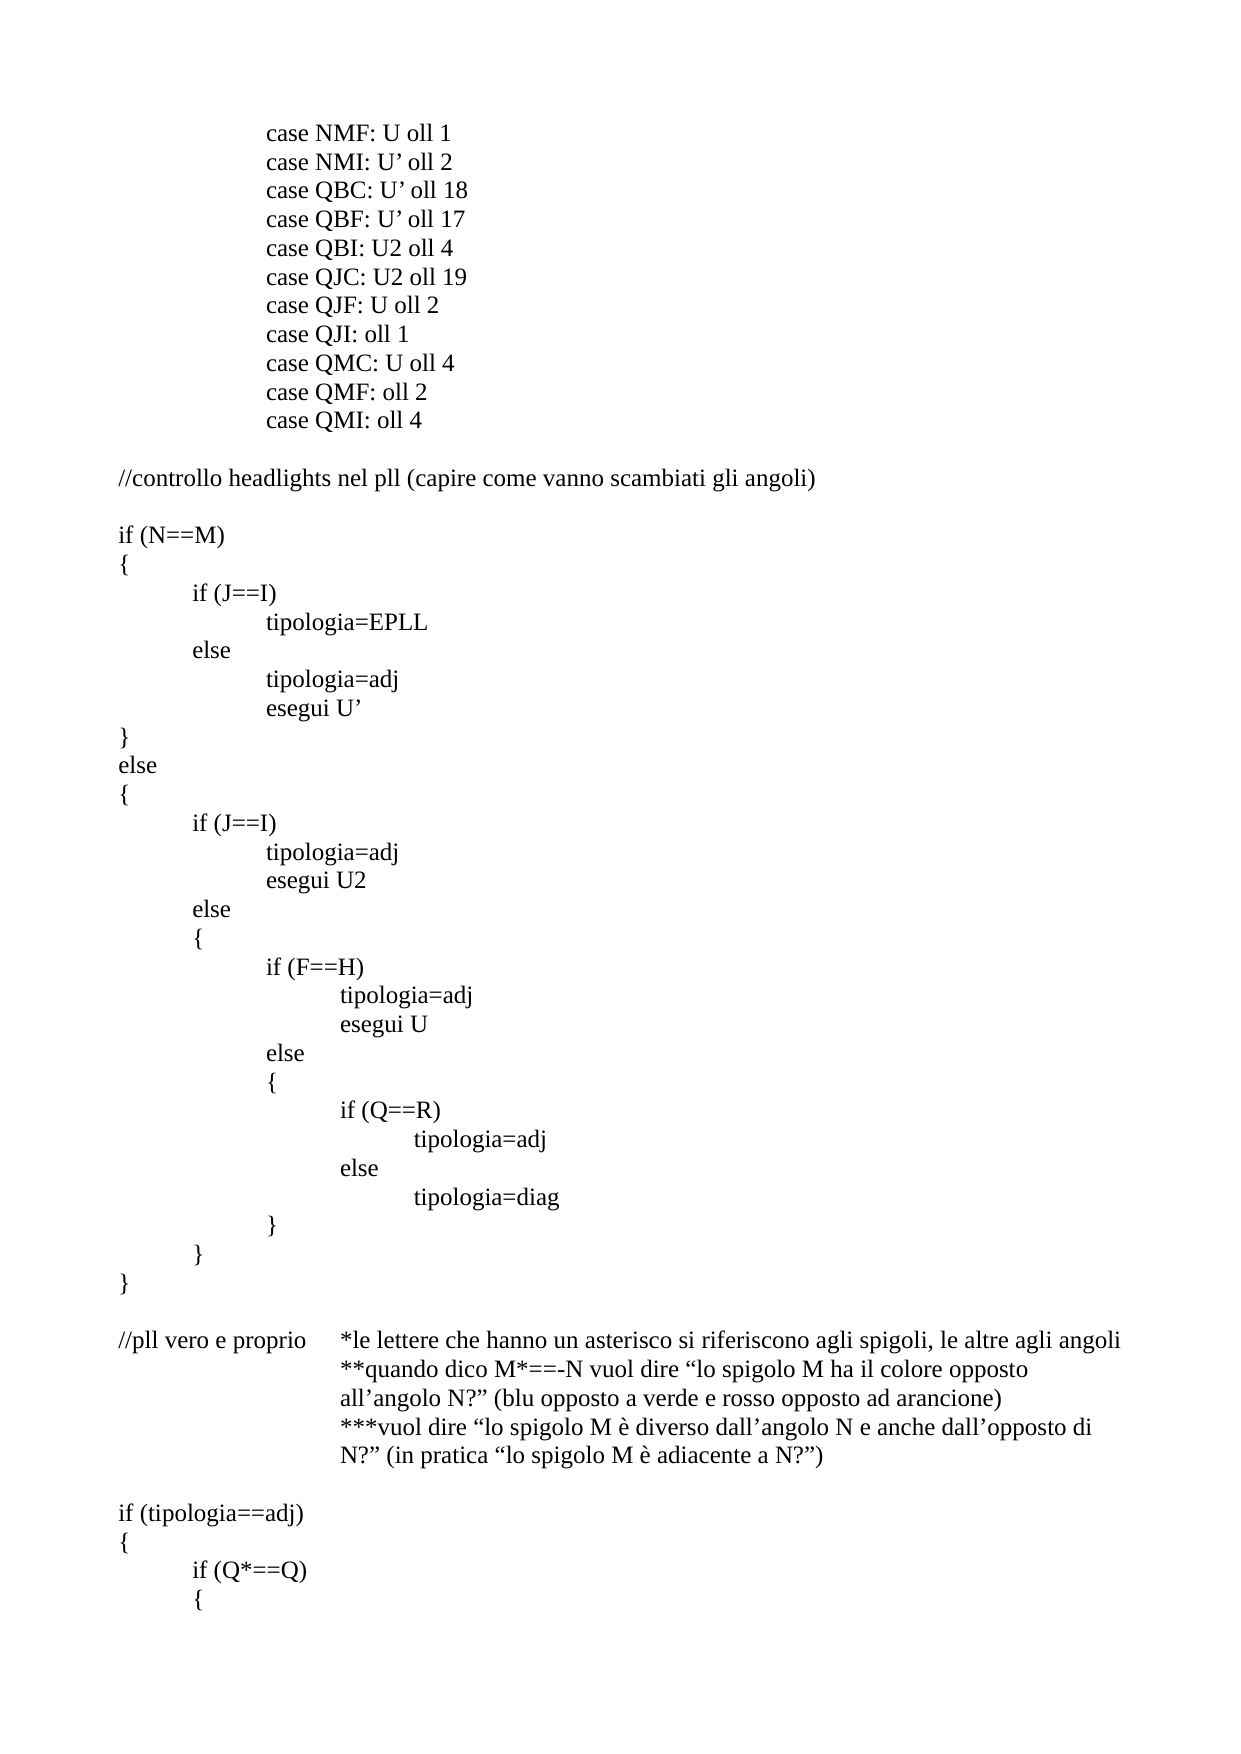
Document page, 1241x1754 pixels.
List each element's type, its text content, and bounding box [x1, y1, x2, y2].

text { [118, 1527, 1122, 1556]
text } [118, 1239, 1122, 1268]
text else [118, 1153, 1122, 1182]
text tipologia=adj [118, 981, 1122, 1009]
text tipologia=adj [118, 664, 1122, 693]
text if (Q*==Q) [118, 1556, 1122, 1584]
text if (tipologia==adj) [118, 1498, 1122, 1527]
text tipologia=diag [118, 1182, 1122, 1211]
text if (J==I) [118, 808, 1122, 837]
text case QBI: U2 oll 4 [118, 233, 1122, 262]
text esegui U’ [118, 693, 1122, 722]
text case QMI: oll 4 [118, 406, 1122, 434]
text { [118, 1584, 1122, 1613]
text { [118, 779, 1122, 808]
text tipologia=adj [118, 1124, 1122, 1153]
text case NMI: U’ oll 2 [118, 147, 1122, 176]
text case NMF: U oll 1 [118, 118, 1122, 147]
text case QJF: U oll 2 [118, 291, 1122, 319]
text //controllo headlights nel pll (capire come vanno scambiati gli angoli) [118, 463, 1122, 492]
text if (F==H) [118, 952, 1122, 981]
text if (J==I) [118, 578, 1122, 607]
text esegui U [118, 1009, 1122, 1038]
text } [118, 1211, 1122, 1239]
text case QJI: oll 1 [118, 319, 1122, 348]
text else [118, 751, 1122, 779]
text case QMF: oll 2 [118, 377, 1122, 406]
text //pll vero e proprio *le lettere che hanno un asterisco si riferiscono agli spigoli, le altre agli angoli [118, 1326, 1122, 1354]
text tipologia=adj [118, 837, 1122, 866]
text else [118, 894, 1122, 923]
text else [118, 1038, 1122, 1067]
text case QBF: U’ oll 17 [118, 204, 1122, 233]
text tipologia=EPLL [118, 607, 1122, 636]
text esegui U2 [118, 866, 1122, 894]
text **quando dico M*==-N vuol dire “lo spigolo M ha il colore opposto all’angolo N?” (blu opposto a verde e rosso opposto ad arancione) [118, 1354, 1122, 1412]
text case QBC: U’ oll 18 [118, 176, 1122, 204]
text ***vuol dire “lo spigolo M è diverso dall’angolo N e anche dall’opposto di N?” (in pratica “lo spigolo M è adiacente a N?”) [118, 1412, 1122, 1469]
text } [118, 722, 1122, 751]
text else [118, 636, 1122, 664]
text if (Q==R) [118, 1096, 1122, 1124]
text if (N==M) [118, 521, 1122, 549]
text case QJC: U2 oll 19 [118, 262, 1122, 291]
text { [118, 549, 1122, 578]
text { [118, 923, 1122, 952]
text } [118, 1268, 1122, 1297]
text case QMC: U oll 4 [118, 348, 1122, 377]
text { [118, 1067, 1122, 1096]
